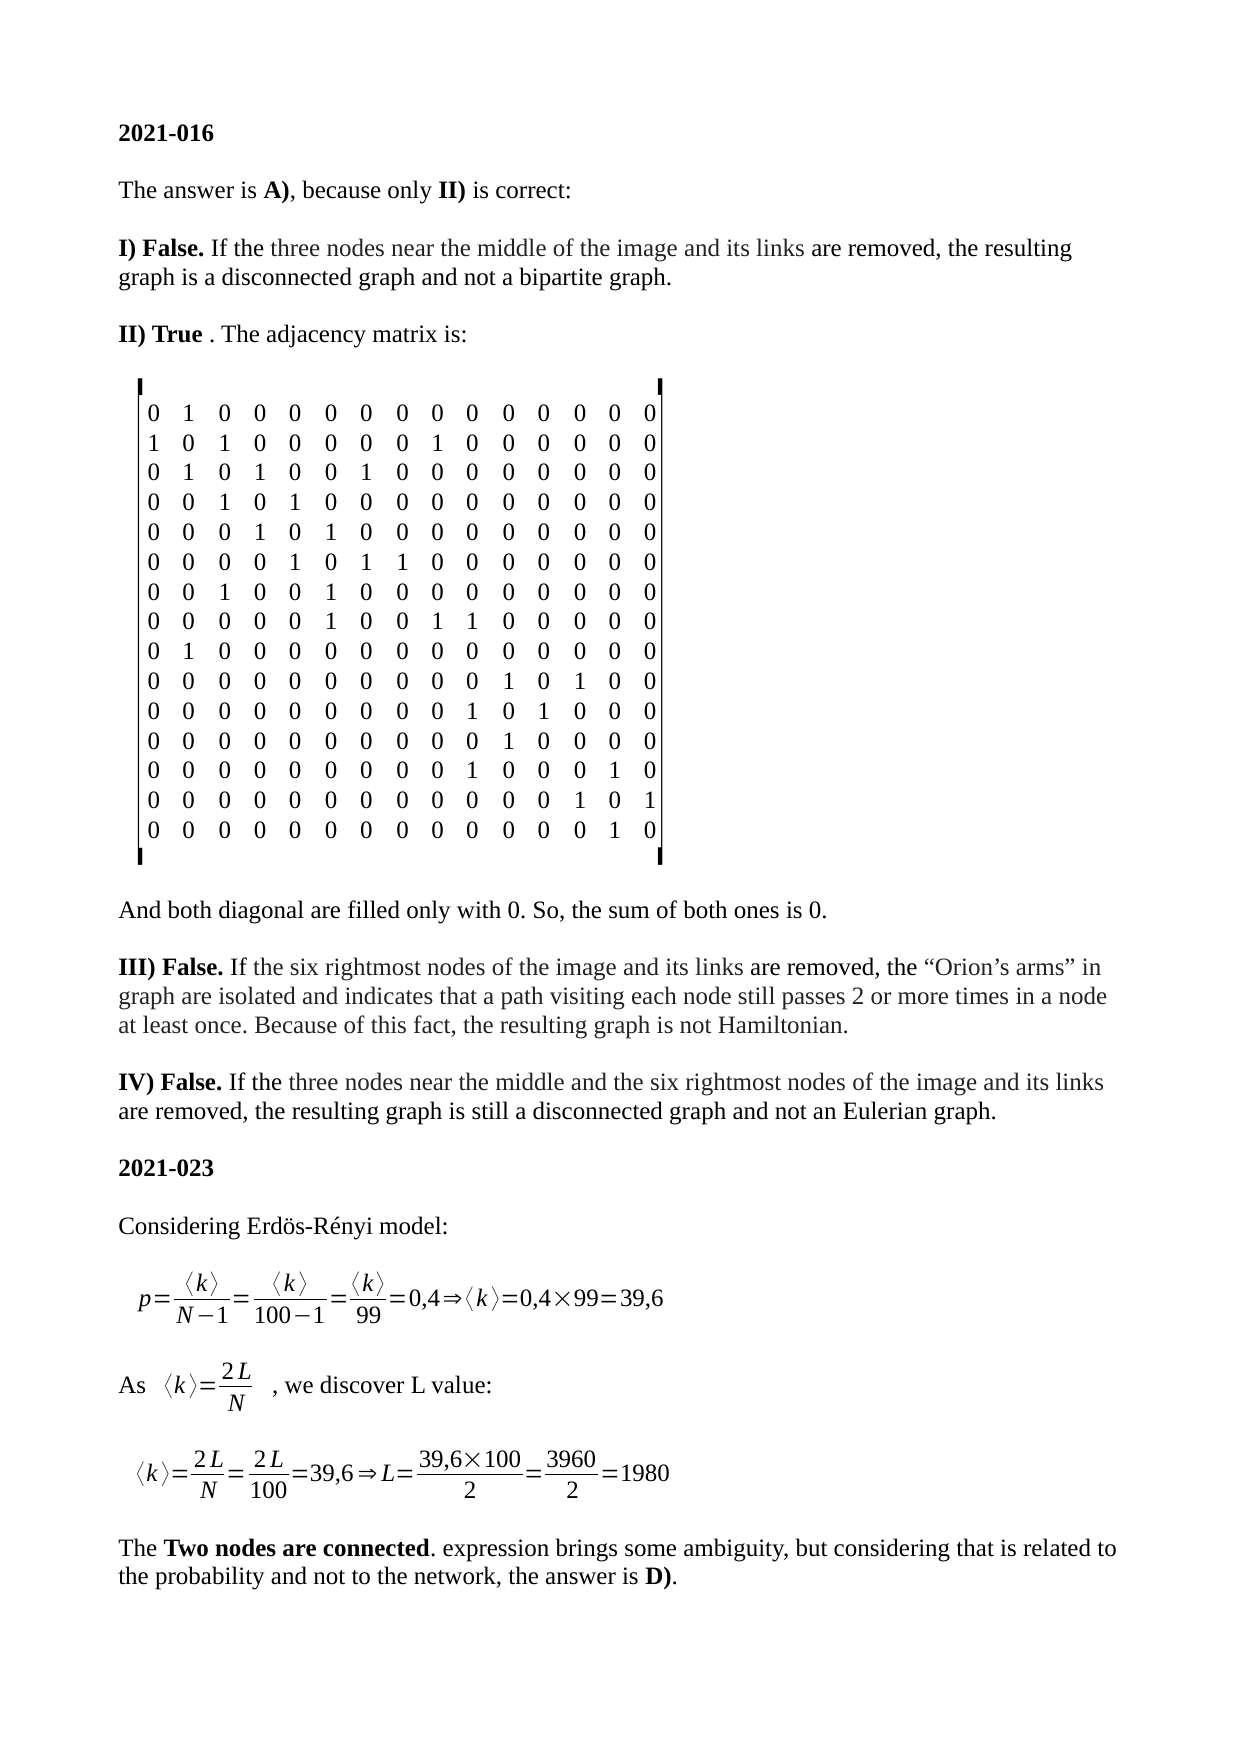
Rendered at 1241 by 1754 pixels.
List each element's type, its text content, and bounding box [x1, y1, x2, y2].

text I) False. If the three nodes near the middle of the image and its links are removed, the resulting graph is a disconnected graph and not a bipartite graph. [118, 233, 1122, 291]
text II) True . The adjacency matrix is: [118, 319, 1122, 348]
text And both diagonal are filled only with 0. So, the sum of both ones is 0. [118, 895, 1122, 923]
text III) False. If the six rightmost nodes of the image and its links are removed, the “Orion’s arms” in graph are isolated and indicates that a path visiting each node still passes 2 or more times in a node at least once. Because of this fact, the resulting graph is not Hamiltonian. [118, 952, 1122, 1038]
text IV) False. If the three nodes near the middle and the six rightmost nodes of the image and its links are removed, the resulting graph is still a disconnected graph and not an Eulerian graph. [118, 1067, 1122, 1125]
text 2021-023 [118, 1153, 1122, 1182]
text Considering Erdös-Rényi model: [118, 1211, 1122, 1240]
text The Two nodes are connected. expression brings some ambiguity, but considering that is related to the probability and not to the network, the answer is D). [118, 1533, 1122, 1590]
text As, we discover L value: [118, 1357, 1122, 1416]
text 2021-016 [118, 118, 1122, 147]
text The answer is A), because only II) is correct: [118, 176, 1122, 204]
